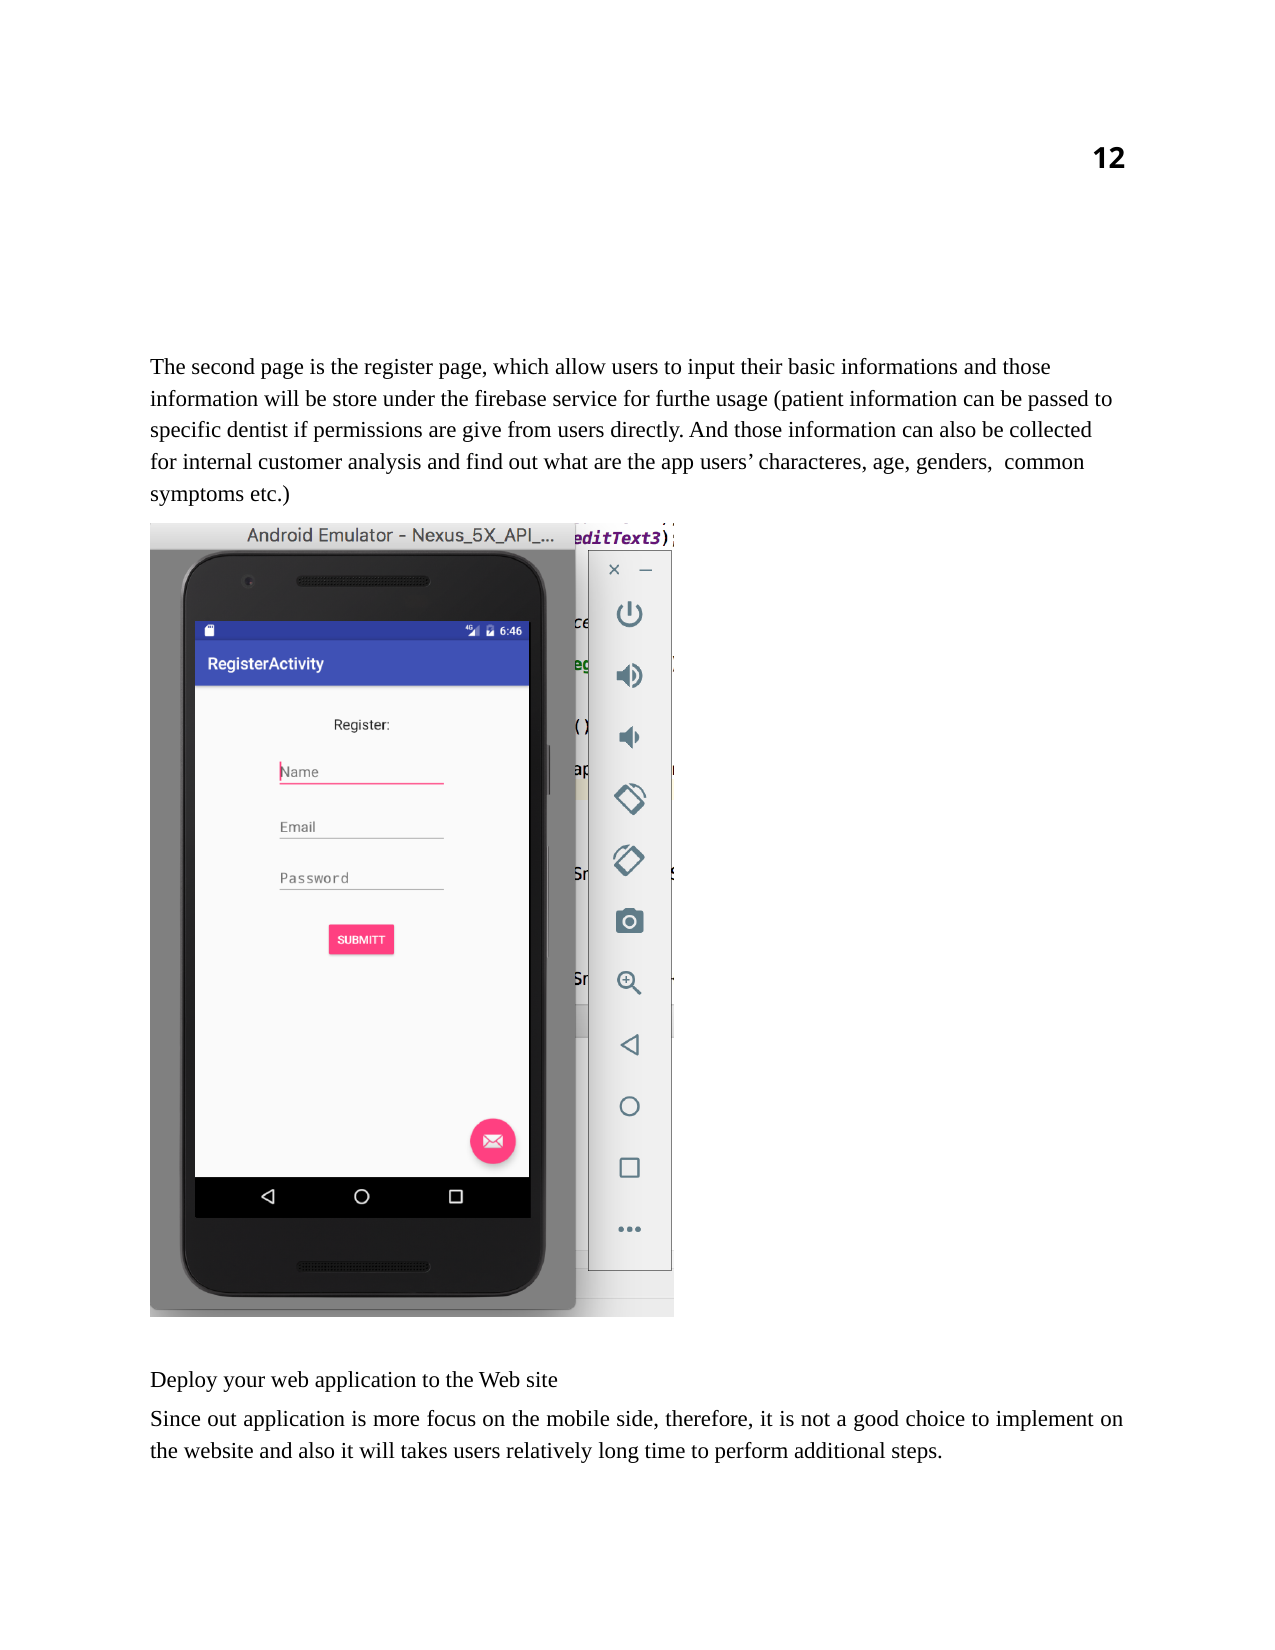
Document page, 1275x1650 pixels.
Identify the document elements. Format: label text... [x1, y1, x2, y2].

text Since out application is more focus on the mobile side, therefore, it is not a good choice to implement on the website and also it will takes users relatively long time to perform additional steps. [150, 1405, 1125, 1463]
text The second page is the register page, which allow users to input their basic informations and those information will be store under the firebase service for furthe usage (patient information can be passed to specific dentist if permissions are give from users directly. And those information can also be collected for internal customer analysis and find out what are the app users’ characteres, age, genders, common symptoms etc.) [150, 353, 1125, 506]
text Deploy your web application to the Web site [150, 1366, 1125, 1393]
picture [150, 523, 674, 1317]
